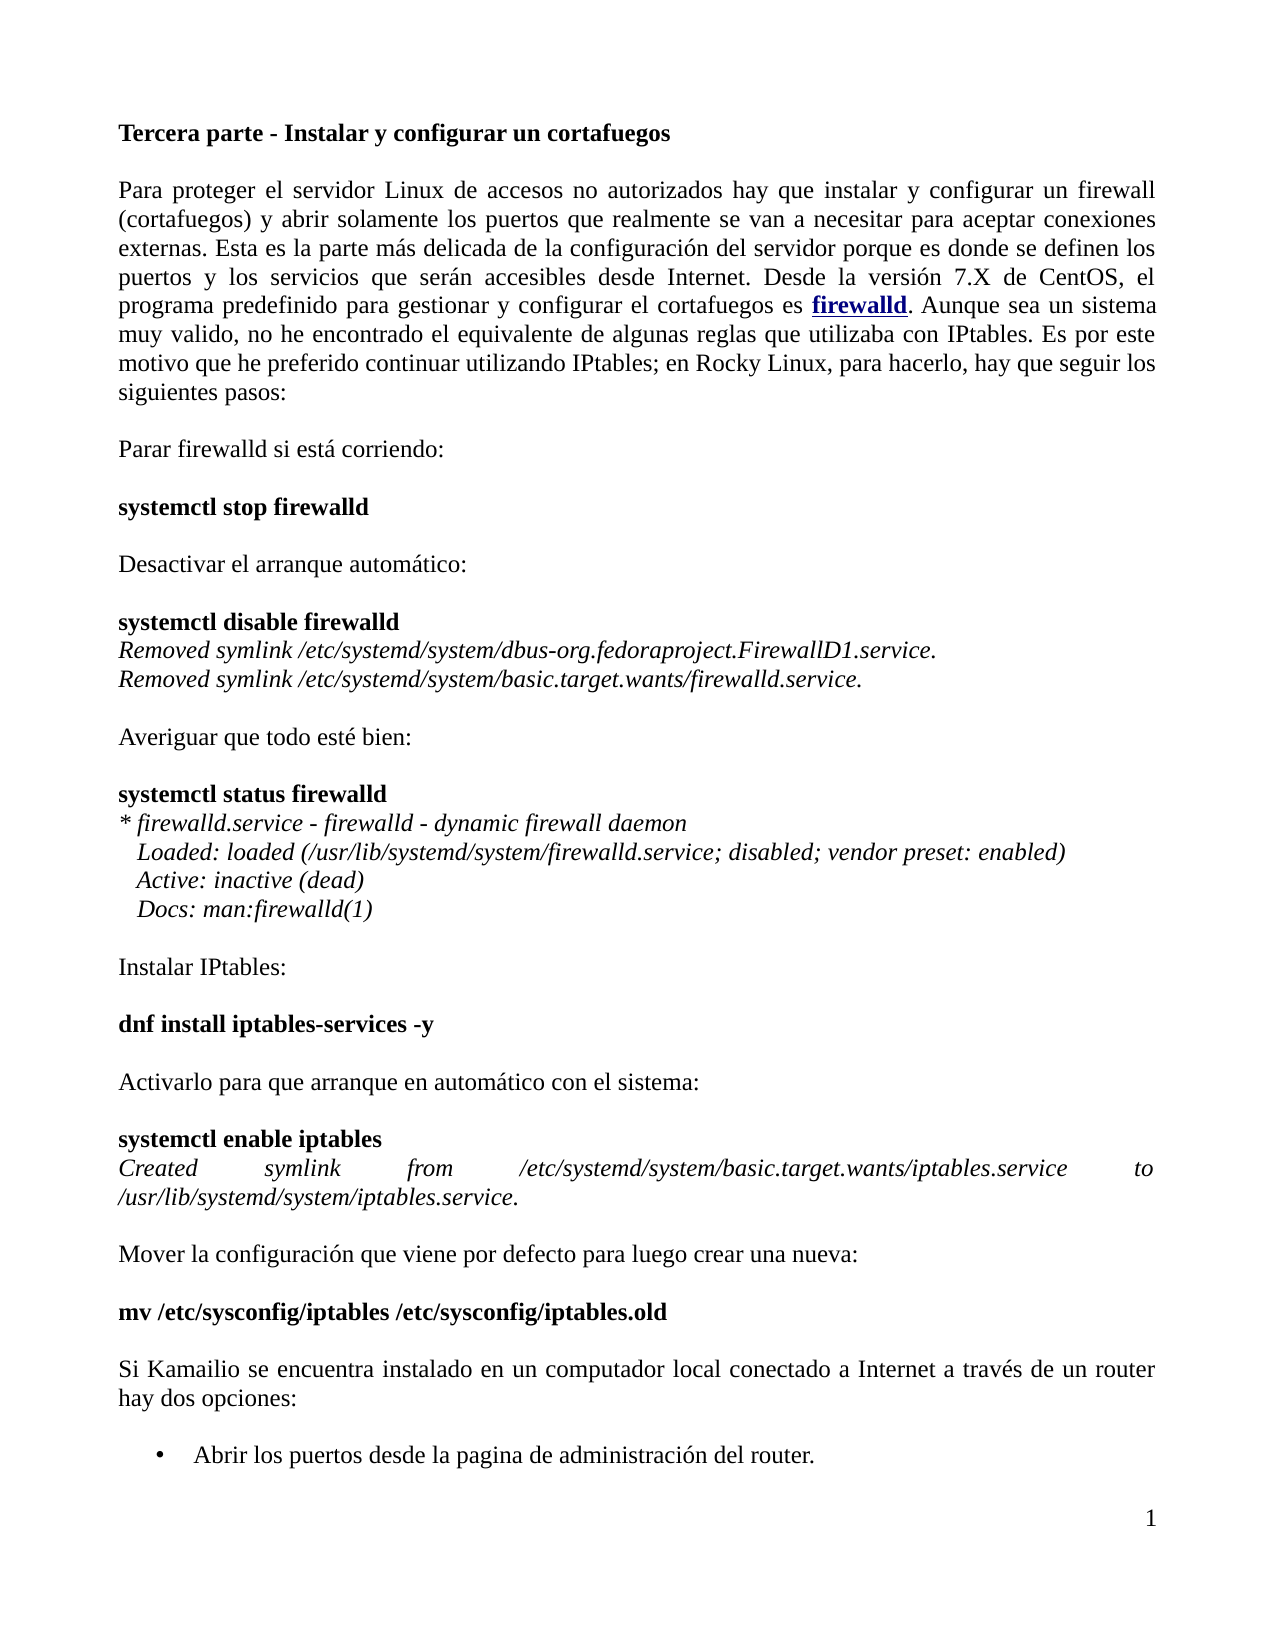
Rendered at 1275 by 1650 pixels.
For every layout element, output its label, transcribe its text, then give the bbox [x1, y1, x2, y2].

text Averiguar que todo esté bien: [118, 722, 1157, 751]
text Active: inactive (dead) [118, 866, 1157, 894]
text systemctl status firewalld [118, 779, 1157, 808]
text Si Kamailio se encuentra instalado en un computador local conectado a Internet a través de un router hay dos opciones: [118, 1354, 1157, 1412]
text Para proteger el servidor Linux de accesos no autorizados hay que instalar y configurar un firewall (cortafuegos) y abrir solamente los puertos que realmente se van a necesitar para aceptar conexiones externas. Esta es la parte más delicada de la configuración del servidor porque es donde se definen los puertos y los servicios que serán accesibles desde Internet. Desde la versión 7.X de CentOS, el programa predefinido para gestionar y configurar el cortafuegos es firewalld. Aunque sea un sistema muy valido, no he encontrado el equivalente de algunas reglas que utilizaba con IPtables. Es por este motivo que he preferido continuar utilizando IPtables; en Rocky Linux, para hacerlo, hay que seguir los siguientes pasos: [118, 176, 1157, 406]
list Abrir los puertos desde la pagina de administración del router. [156, 1441, 1157, 1469]
text Instalar IPtables: [118, 952, 1157, 981]
text mv /etc/sysconfig/iptables /etc/sysconfig/iptables.old [118, 1297, 1157, 1326]
text Parar firewalld si está corriendo: [118, 434, 1157, 463]
text Removed symlink /etc/systemd/system/basic.target.wants/firewalld.service. [118, 664, 1157, 693]
text dnf install iptables-services -y [118, 1009, 1157, 1038]
text Removed symlink /etc/systemd/system/dbus-org.fedoraproject.FirewallD1.service. [118, 636, 1157, 664]
text systemctl disable firewalld [118, 607, 1157, 636]
text Mover la configuración que viene por defecto para luego crear una nueva: [118, 1239, 1157, 1268]
text Loaded: loaded (/usr/lib/systemd/system/firewalld.service; disabled; vendor preset: enabled) [118, 837, 1157, 866]
text systemctl stop firewalld [118, 492, 1157, 521]
text Activarlo para que arranque en automático con el sistema: [118, 1067, 1157, 1096]
text * firewalld.service - firewalld - dynamic firewall daemon [118, 808, 1157, 837]
text Docs: man:firewalld(1) [118, 894, 1157, 923]
text systemctl enable iptables [118, 1124, 1157, 1153]
text Desactivar el arranque automático: [118, 549, 1157, 578]
text Tercera parte - Instalar y configurar un cortafuegos [118, 118, 1157, 147]
text Created symlink from /etc/systemd/system/basic.target.wants/iptables.service to /usr/lib/systemd/system/iptables.service. [118, 1153, 1157, 1211]
